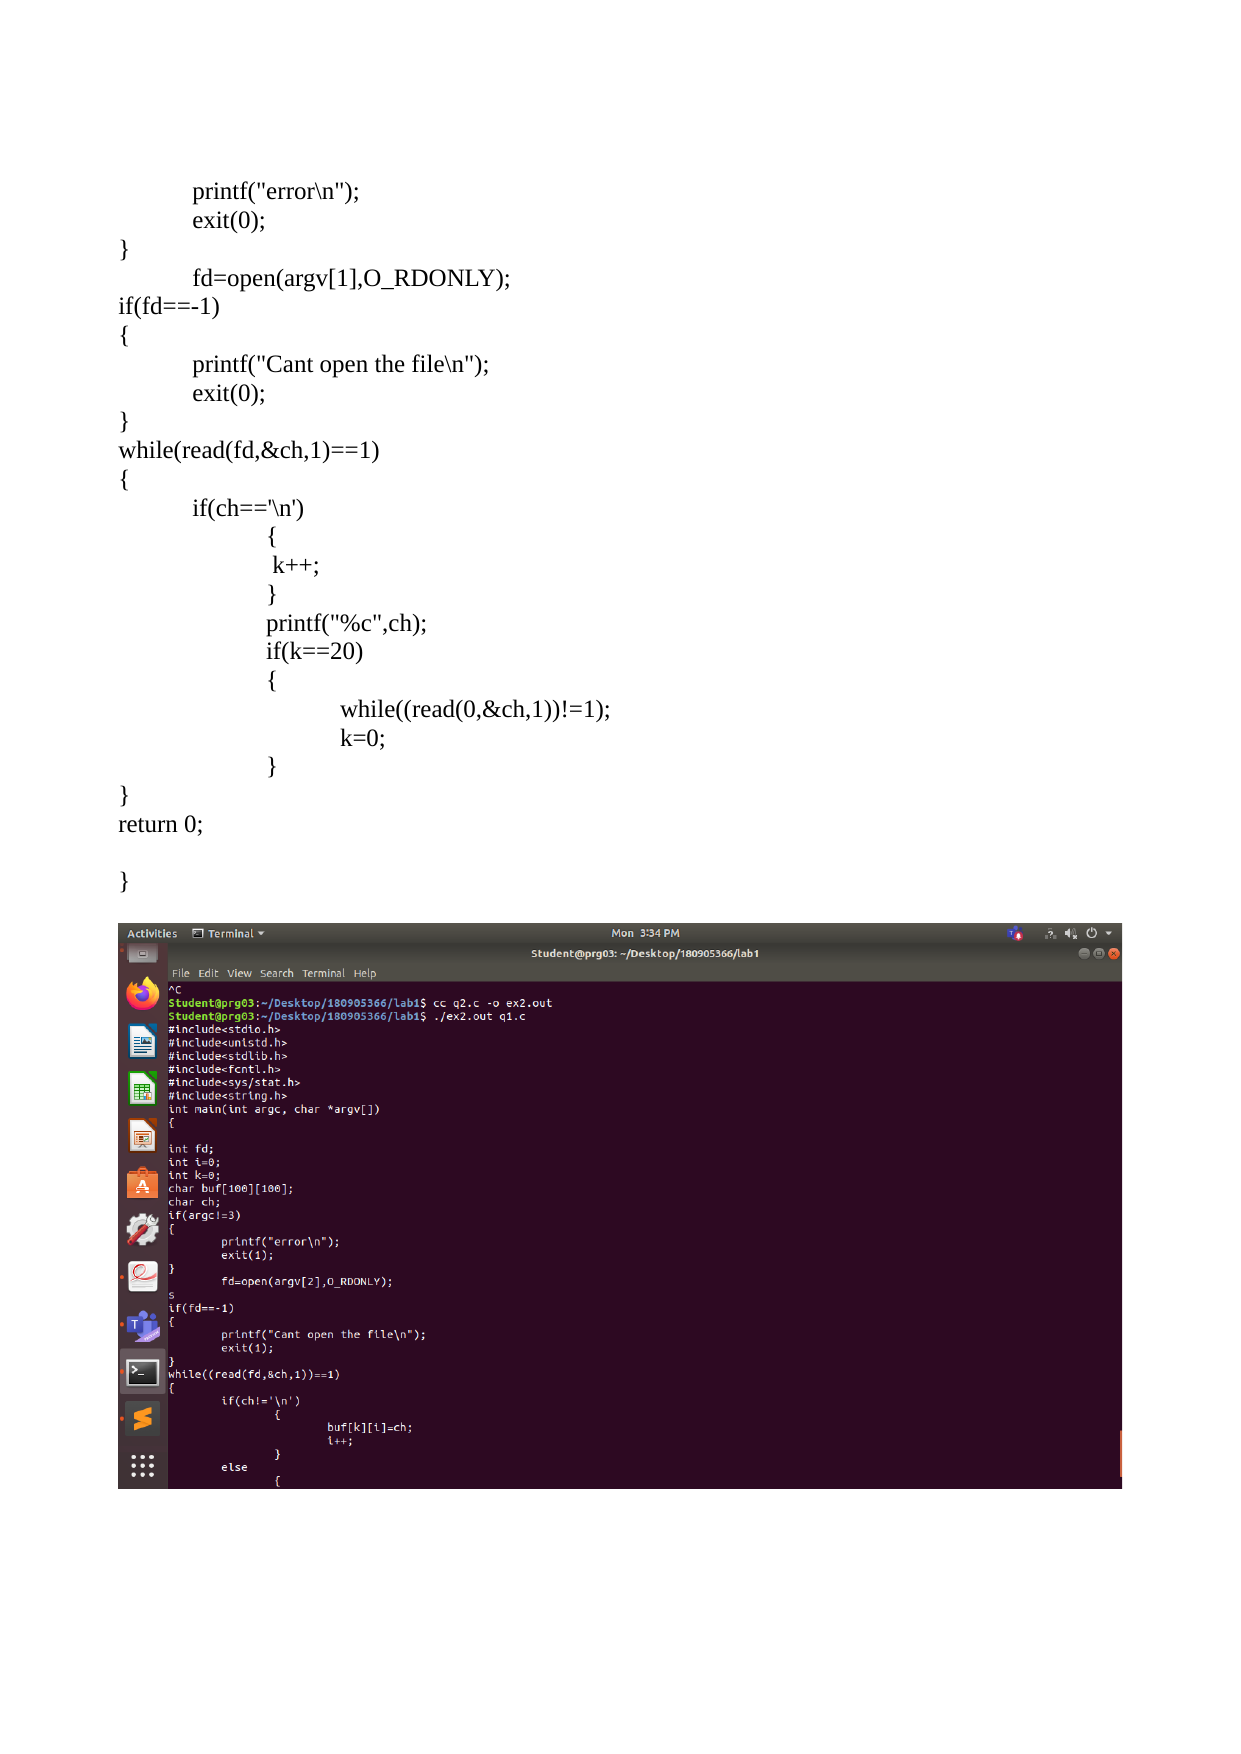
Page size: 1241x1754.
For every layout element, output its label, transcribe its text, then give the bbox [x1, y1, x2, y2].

text return 0; [118, 809, 1122, 838]
picture [118, 923, 1123, 1489]
text printf("error\n"); [118, 176, 1122, 205]
text { [118, 464, 1122, 493]
text } [118, 234, 1122, 263]
text if(fd==-1) [118, 291, 1122, 320]
text if(ch=='\n') [118, 493, 1122, 521]
text if(k==20) [118, 636, 1122, 665]
text k=0; [118, 723, 1122, 751]
text printf("%c",ch); [118, 608, 1122, 636]
text } [118, 579, 1122, 608]
text } [118, 751, 1122, 780]
text while((read(0,&ch,1))!=1); [118, 694, 1122, 723]
text } [118, 866, 1122, 895]
text k++; [118, 550, 1122, 579]
text { [118, 521, 1122, 550]
text { [118, 665, 1122, 694]
text exit(0); [118, 205, 1122, 234]
text } [118, 780, 1122, 809]
text printf("Cant open the file\n"); [118, 349, 1122, 378]
text exit(0); [118, 378, 1122, 406]
text { [118, 320, 1122, 349]
text fd=open(argv[1],O_RDONLY); [118, 263, 1122, 291]
text } [118, 406, 1122, 435]
text while(read(fd,&ch,1)==1) [118, 435, 1122, 464]
